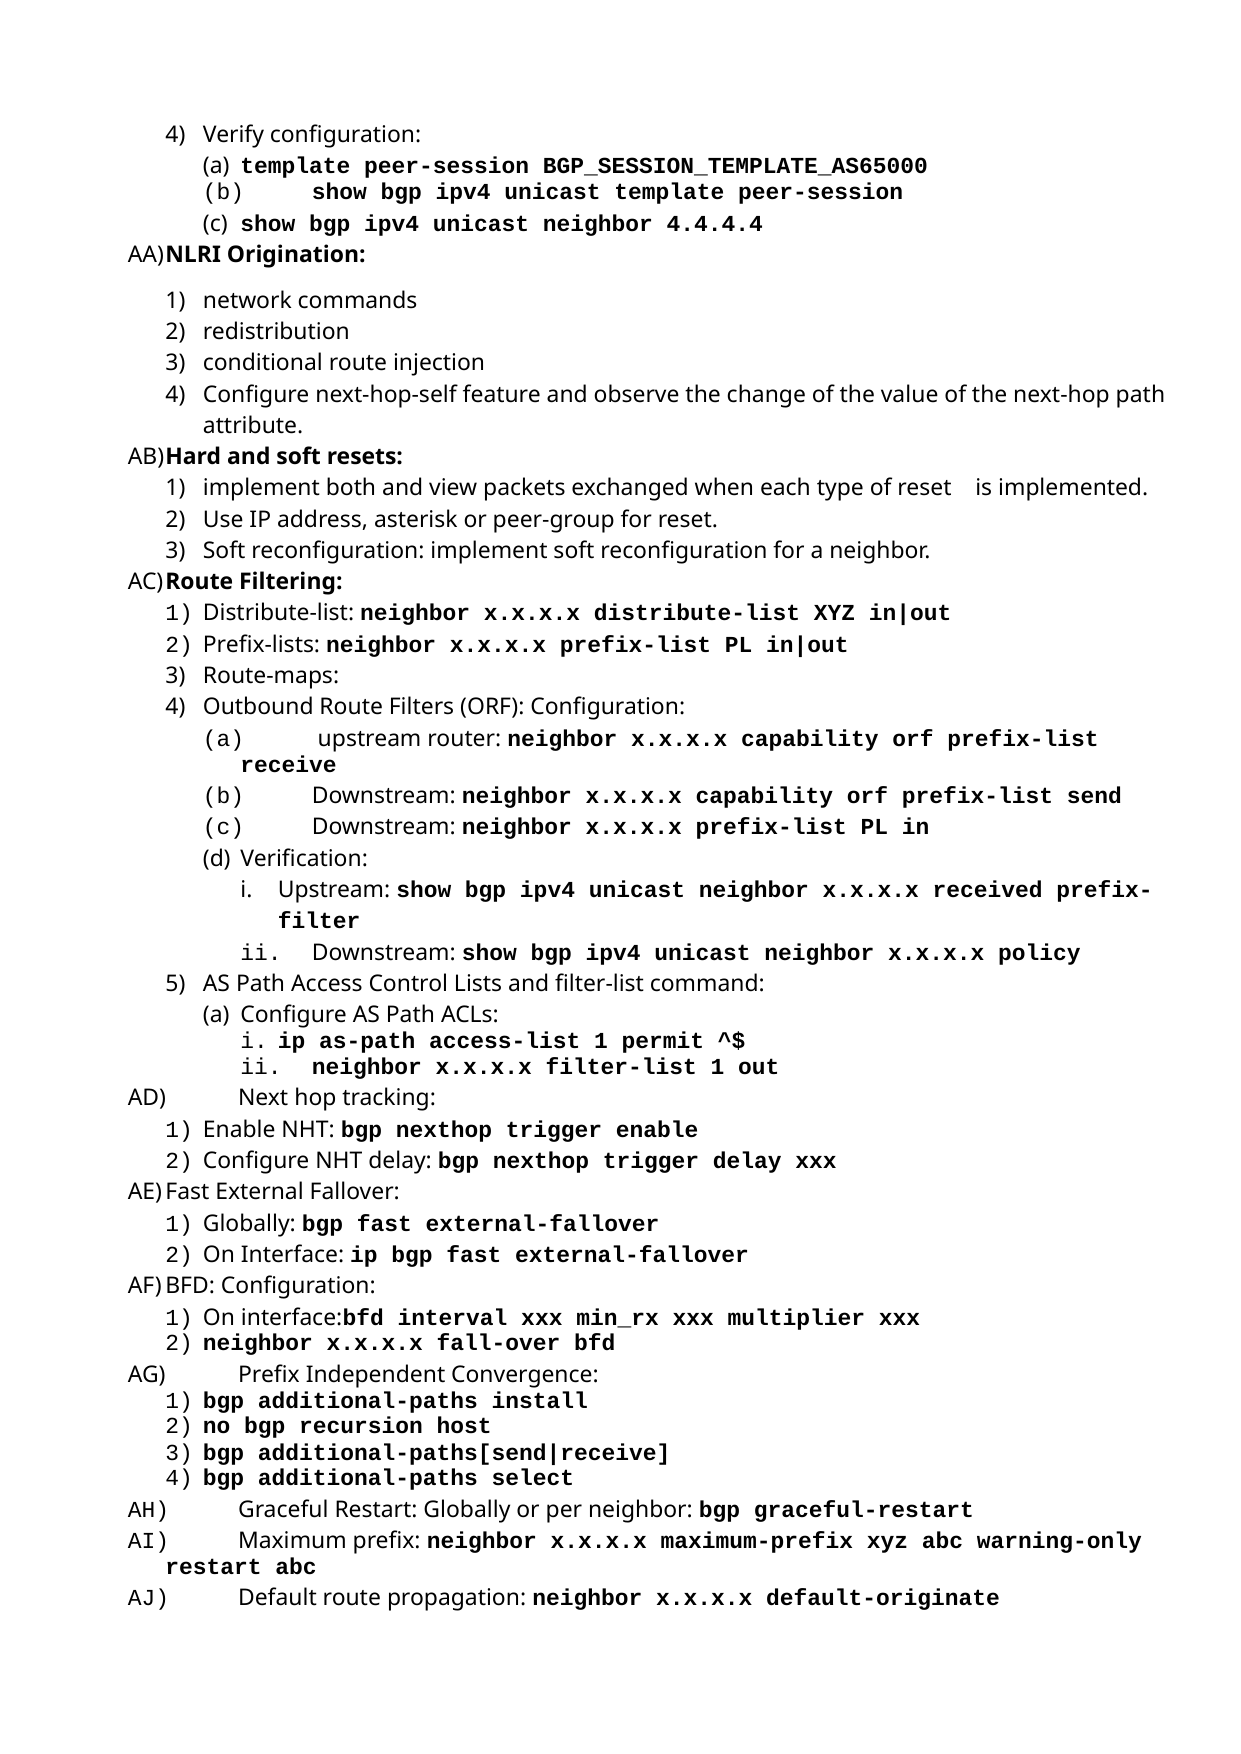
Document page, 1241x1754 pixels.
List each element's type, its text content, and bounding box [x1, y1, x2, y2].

list template peer-session BGP_SESSION_TEMPLATE_AS65000 [203, 149, 1182, 181]
list NLRI Origination: [128, 238, 1182, 269]
list Soft reconfiguration: implement soft reconfiguration for a neighbor. [165, 534, 1182, 565]
list BFD: Configuration: [128, 1269, 1182, 1300]
list bgp additional-paths select [165, 1467, 1182, 1493]
list Prefix-lists: neighbor x.x.x.x prefix-list PL in|out [165, 628, 1182, 659]
list no bgp recursion host [165, 1415, 1182, 1441]
list AS Path Access Control Lists and filter-list command: [165, 967, 1182, 998]
list show bgp ipv4 unicast neighbor 4.4.4.4 [203, 207, 1182, 238]
list network commands [165, 284, 1182, 315]
list Verification: [203, 842, 1182, 873]
list show bgp ipv4 unicast template peer-session [203, 181, 1182, 207]
list Prefix Independent Convergence: [128, 1358, 1182, 1389]
list Maximum prefix: neighbor x.x.x.x maximum-prefix xyz abc warning-only restart abc [128, 1524, 1182, 1581]
list Globally: bgp fast external-fallover [165, 1206, 1182, 1238]
list Downstream: neighbor x.x.x.x capability orf prefix-list send [203, 779, 1182, 810]
list Default route propagation: neighbor x.x.x.x default-originate [128, 1581, 1182, 1613]
list Hard and soft resets: [128, 440, 1182, 471]
list Next hop tracking: [128, 1081, 1182, 1112]
list Route Filtering: [128, 565, 1182, 596]
list Use IP address, asterisk or peer-group for reset. [165, 503, 1182, 534]
list Downstream: show bgp ipv4 unicast neighbor x.x.x.x policy [240, 936, 1182, 967]
list Upstream: show bgp ipv4 unicast neighbor x.x.x.x received prefix-filter [240, 873, 1182, 936]
list Distribute-list: neighbor x.x.x.x distribute-list XYZ in|out [165, 596, 1182, 628]
list neighbor x.x.x.x filter-list 1 out [240, 1055, 1182, 1081]
list Graceful Restart: Globally or per neighbor: bgp graceful-restart [128, 1493, 1182, 1524]
list Configure NHT delay: bgp nexthop trigger delay xxx [165, 1144, 1182, 1175]
list Verify configuration: [165, 118, 1182, 149]
list upstream router: neighbor x.x.x.x capability orf prefix-list receive [203, 722, 1182, 779]
list On interface:bfd interval xxx min_rx xxx multiplier xxx [165, 1300, 1182, 1332]
list ip as-path access-list 1 permit ^$ [240, 1029, 1182, 1055]
list neighbor x.x.x.x fall-over bfd [165, 1332, 1182, 1358]
list bgp additional-paths[send|receive] [165, 1441, 1182, 1467]
list bgp additional-paths install [165, 1389, 1182, 1415]
list implement both and view packets exchanged when each type of reset is implemented. [165, 471, 1182, 503]
list Configure next-hop-self feature and observe the change of the value of the next-hop path attribute. [165, 378, 1182, 440]
list conditional route injection [165, 346, 1182, 378]
list Enable NHT: bgp nexthop trigger enable [165, 1112, 1182, 1144]
list On Interface: ip bgp fast external-fallover [165, 1238, 1182, 1269]
list Outbound Route Filters (ORF): Configuration: [165, 690, 1182, 722]
list Downstream: neighbor x.x.x.x prefix-list PL in [203, 810, 1182, 842]
list Configure AS Path ACLs: [203, 998, 1182, 1029]
list Fast External Fallover: [128, 1175, 1182, 1206]
list Route-maps: [165, 659, 1182, 690]
list redistribution [165, 315, 1182, 346]
